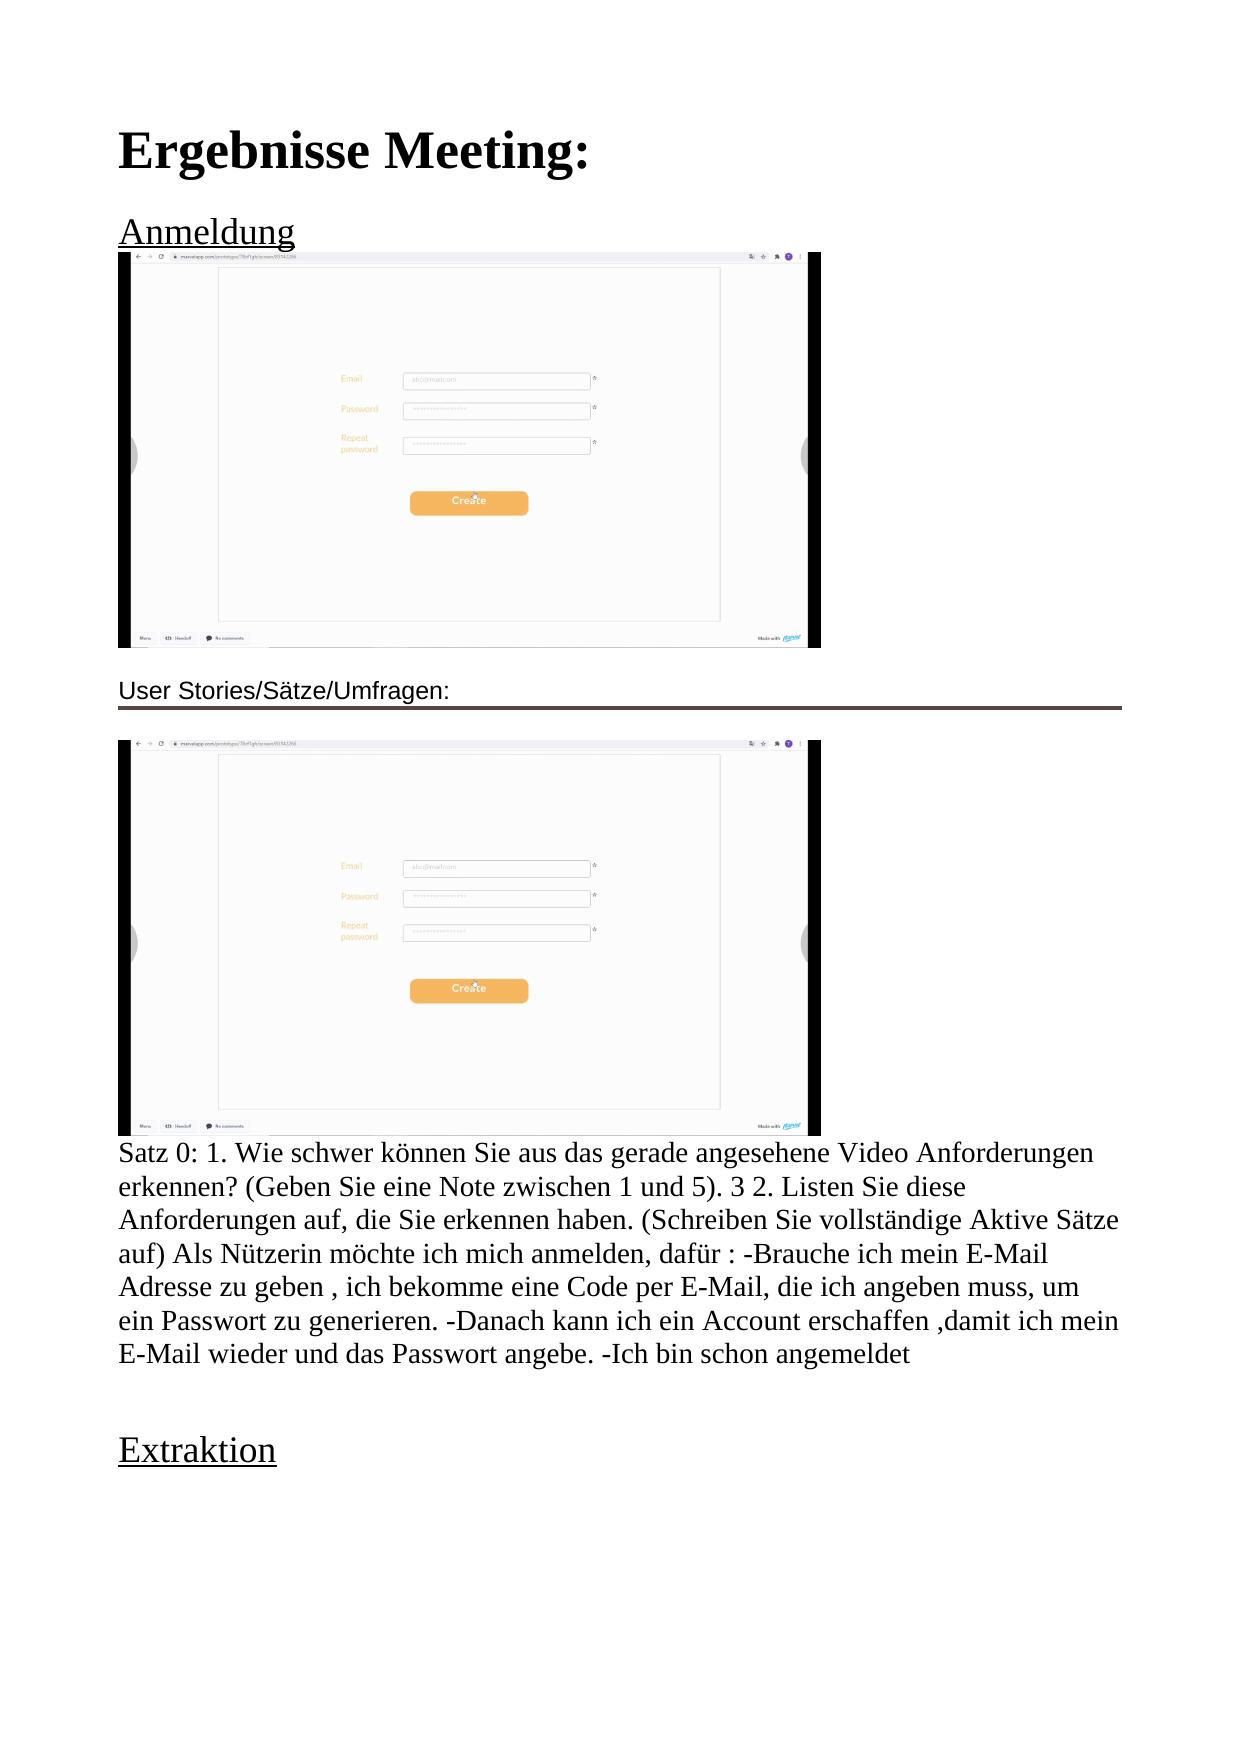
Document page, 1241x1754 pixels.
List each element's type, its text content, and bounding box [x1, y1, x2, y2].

text Satz 0: 1. Wie schwer können Sie aus das gerade angesehene Video Anforderungen erkennen? (Geben Sie eine Note zwischen 1 und 5). 3 2. Listen Sie diese Anforderungen auf, die Sie erkennen haben. (Schreiben Sie vollständige Aktive Sätze auf) Als Nützerin möchte ich mich anmelden, dafür : -Brauche ich mein E-Mail Adresse zu geben , ich bekomme eine Code per E-Mail, die ich angeben muss, um ein Passwort zu generieren. -Danach kann ich ein Account erschaffen ,damit ich mein E-Mail wieder und das Passwort angebe. -Ich bin schon angemeldet [118, 1135, 1122, 1370]
picture [118, 740, 821, 1136]
subtitle Ergebnisse Meeting: [118, 118, 1122, 180]
subtitle Anmeldung [118, 209, 1122, 252]
text User Stories/Sätze/Umfragen: [118, 676, 1122, 706]
subtitle Extraktion [118, 1427, 1122, 1471]
picture [118, 252, 821, 648]
